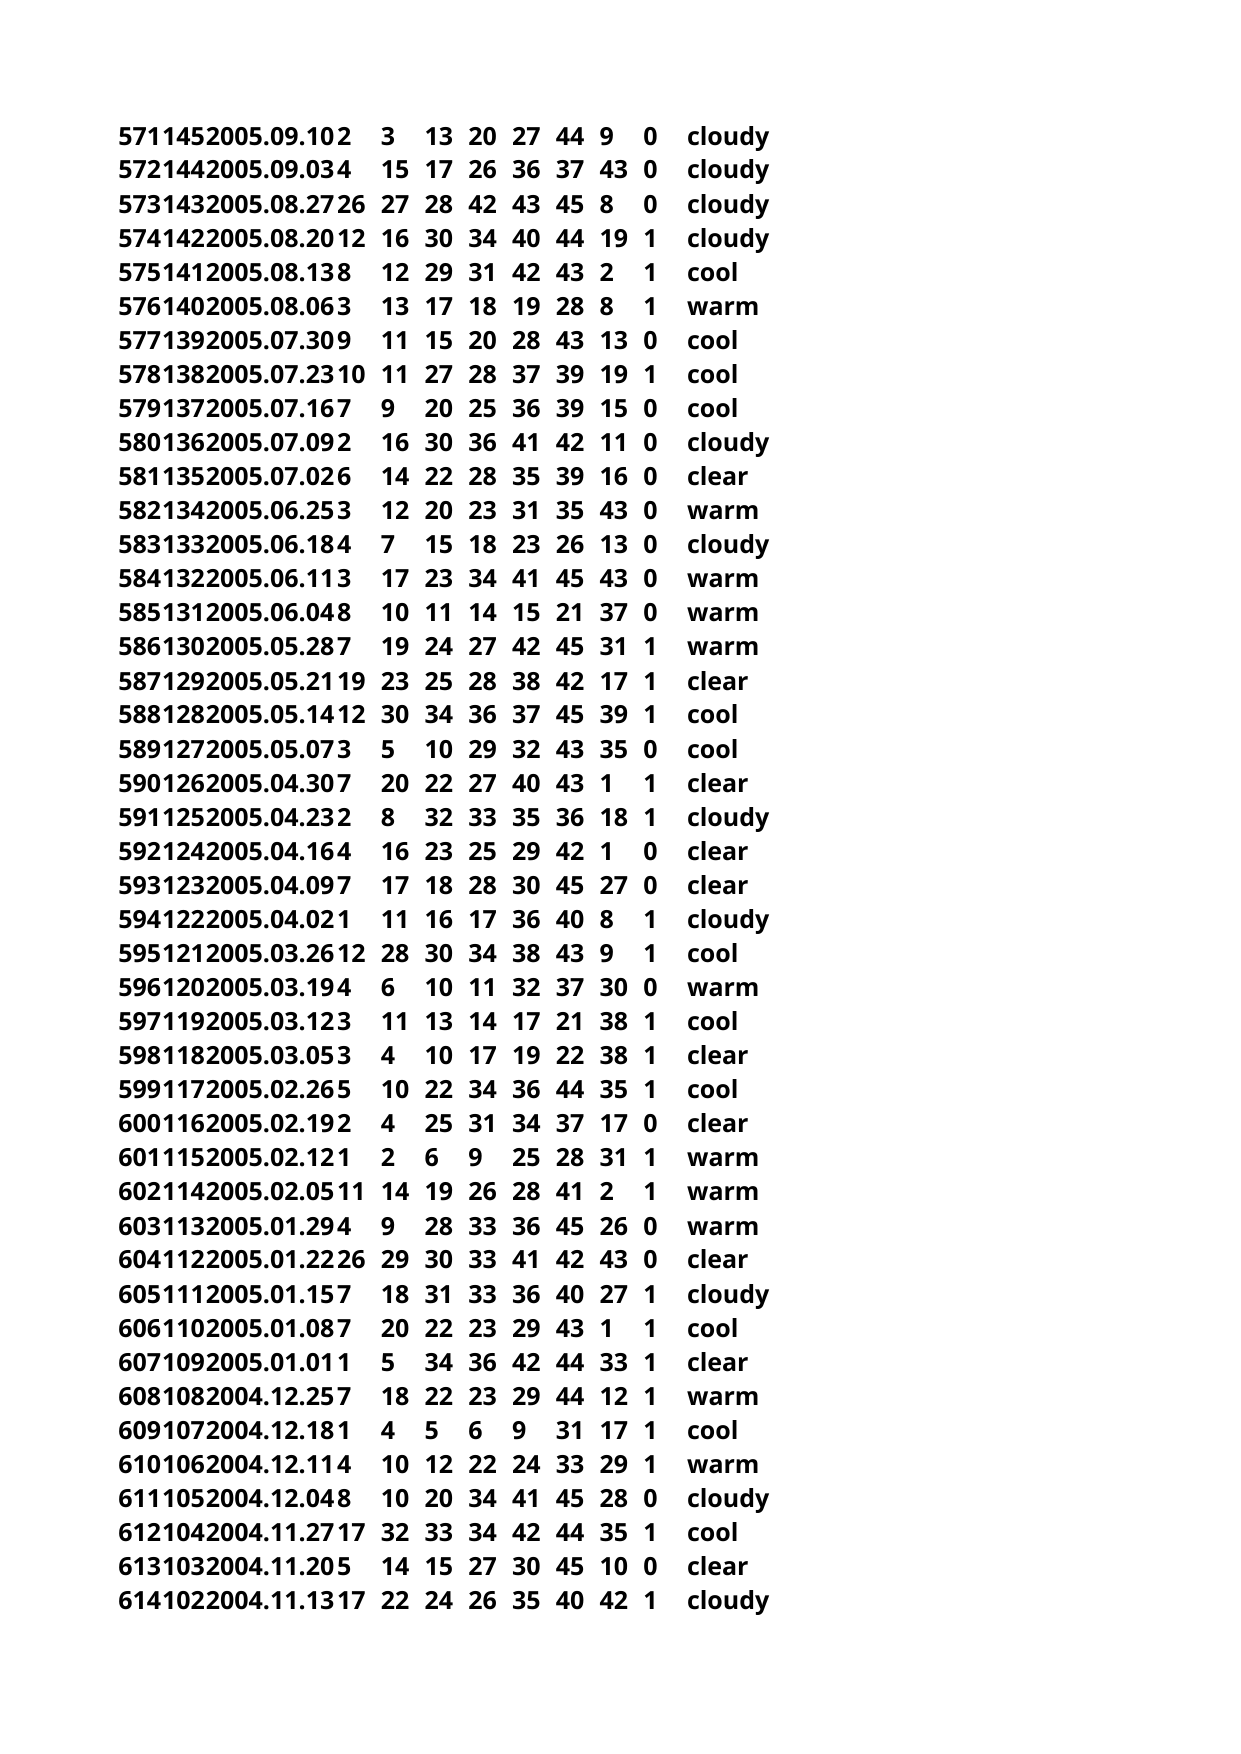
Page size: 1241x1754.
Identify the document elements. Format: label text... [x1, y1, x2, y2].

text 575 141 2005.08.13 8 12 29 31 42 43 2 1 cool [118, 254, 1122, 288]
text 614 102 2004.11.13 17 22 24 26 35 40 42 1 cloudy [118, 1583, 1122, 1617]
text 598 118 2005.03.05 3 4 10 17 19 22 38 1 clear [118, 1038, 1122, 1072]
text 590 126 2005.04.30 7 20 22 27 40 43 1 1 clear [118, 765, 1122, 799]
text 608 108 2004.12.25 7 18 22 23 29 44 12 1 warm [118, 1378, 1122, 1412]
text 603 113 2005.01.29 4 9 28 33 36 45 26 0 warm [118, 1208, 1122, 1242]
text 581 135 2005.07.02 6 14 22 28 35 39 16 0 clear [118, 459, 1122, 493]
text 576 140 2005.08.06 3 13 17 18 19 28 8 1 warm [118, 288, 1122, 322]
text 606 110 2005.01.08 7 20 22 23 29 43 1 1 cool [118, 1310, 1122, 1344]
text 596 120 2005.03.19 4 6 10 11 32 37 30 0 warm [118, 970, 1122, 1004]
text 600 116 2005.02.19 2 4 25 31 34 37 17 0 clear [118, 1106, 1122, 1140]
text 613 103 2004.11.20 5 14 15 27 30 45 10 0 clear [118, 1549, 1122, 1583]
text 577 139 2005.07.30 9 11 15 20 28 43 13 0 cool [118, 322, 1122, 357]
text 572 144 2005.09.03 4 15 17 26 36 37 43 0 cloudy [118, 152, 1122, 186]
text 601 115 2005.02.12 1 2 6 9 25 28 31 1 warm [118, 1140, 1122, 1174]
text 586 130 2005.05.28 7 19 24 27 42 45 31 1 warm [118, 629, 1122, 663]
text 599 117 2005.02.26 5 10 22 34 36 44 35 1 cool [118, 1072, 1122, 1106]
text 592 124 2005.04.16 4 16 23 25 29 42 1 0 clear [118, 833, 1122, 867]
text 610 106 2004.12.11 4 10 12 22 24 33 29 1 warm [118, 1447, 1122, 1481]
text 589 127 2005.05.07 3 5 10 29 32 43 35 0 cool [118, 731, 1122, 765]
text 579 137 2005.07.16 7 9 20 25 36 39 15 0 cool [118, 391, 1122, 425]
text 583 133 2005.06.18 4 7 15 18 23 26 13 0 cloudy [118, 527, 1122, 561]
text 585 131 2005.06.04 8 10 11 14 15 21 37 0 warm [118, 595, 1122, 629]
text 602 114 2005.02.05 11 14 19 26 28 41 2 1 warm [118, 1174, 1122, 1208]
text 609 107 2004.12.18 1 4 5 6 9 31 17 1 cool [118, 1412, 1122, 1447]
text 611 105 2004.12.04 8 10 20 34 41 45 28 0 cloudy [118, 1481, 1122, 1515]
text 574 142 2005.08.20 12 16 30 34 40 44 19 1 cloudy [118, 220, 1122, 254]
text 571 145 2005.09.10 2 3 13 20 27 44 9 0 cloudy [118, 118, 1122, 152]
text 578 138 2005.07.23 10 11 27 28 37 39 19 1 cool [118, 357, 1122, 391]
text 593 123 2005.04.09 7 17 18 28 30 45 27 0 clear [118, 867, 1122, 902]
text 595 121 2005.03.26 12 28 30 34 38 43 9 1 cool [118, 936, 1122, 970]
text 588 128 2005.05.14 12 30 34 36 37 45 39 1 cool [118, 697, 1122, 731]
text 594 122 2005.04.02 1 11 16 17 36 40 8 1 cloudy [118, 902, 1122, 936]
text 573 143 2005.08.27 26 27 28 42 43 45 8 0 cloudy [118, 186, 1122, 220]
text 604 112 2005.01.22 26 29 30 33 41 42 43 0 clear [118, 1242, 1122, 1276]
text 597 119 2005.03.12 3 11 13 14 17 21 38 1 cool [118, 1004, 1122, 1038]
text 584 132 2005.06.11 3 17 23 34 41 45 43 0 warm [118, 561, 1122, 595]
text 582 134 2005.06.25 3 12 20 23 31 35 43 0 warm [118, 493, 1122, 527]
text 580 136 2005.07.09 2 16 30 36 41 42 11 0 cloudy [118, 425, 1122, 459]
text 587 129 2005.05.21 19 23 25 28 38 42 17 1 clear [118, 663, 1122, 697]
text 605 111 2005.01.15 7 18 31 33 36 40 27 1 cloudy [118, 1276, 1122, 1310]
text 612 104 2004.11.27 17 32 33 34 42 44 35 1 cool [118, 1515, 1122, 1549]
text 607 109 2005.01.01 1 5 34 36 42 44 33 1 clear [118, 1344, 1122, 1378]
text 591 125 2005.04.23 2 8 32 33 35 36 18 1 cloudy [118, 799, 1122, 833]
